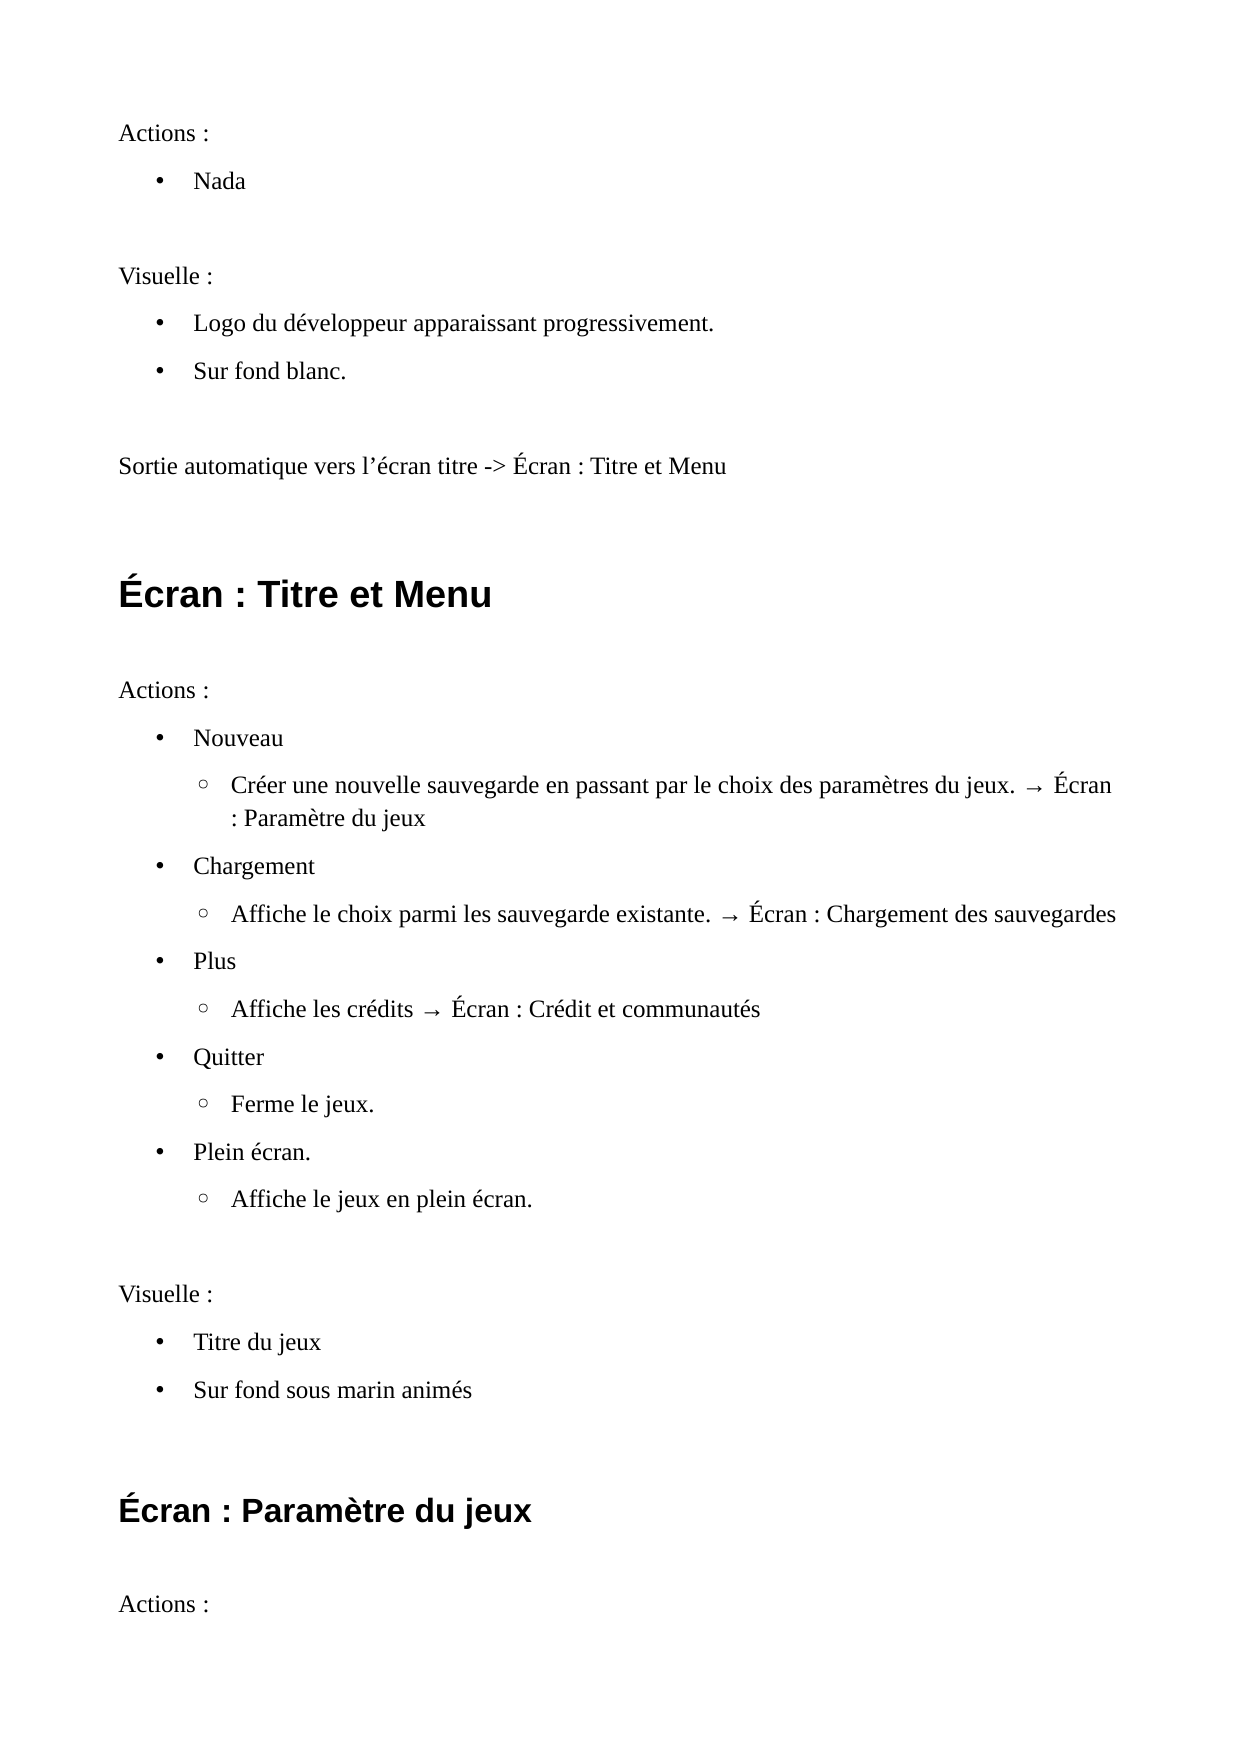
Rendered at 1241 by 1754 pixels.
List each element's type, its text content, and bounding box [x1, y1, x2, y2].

list Sur fond sous marin animés [156, 1375, 1122, 1403]
text Visuelle : [118, 1279, 1122, 1308]
list Plein écran. [156, 1137, 1122, 1166]
list Logo du développeur apparaissant progressivement. [156, 308, 1122, 337]
list Nada [156, 166, 1122, 194]
text Visuelle : [118, 261, 1122, 290]
list Titre du jeux [156, 1327, 1122, 1356]
subtitle Écran : Paramètre du jeux [118, 1491, 1122, 1529]
list Chargement [156, 851, 1122, 880]
list Affiche le jeux en plein écran. [193, 1184, 1122, 1213]
list Affiche le choix parmi les sauvegarde existante. → Écran : Chargement des sauvegardes [193, 899, 1122, 927]
list Ferme le jeux. [193, 1089, 1122, 1118]
text Sortie automatique vers l’écran titre -> Écran : Titre et Menu [118, 451, 1122, 480]
list Créer une nouvelle sauvegarde en passant par le choix des paramètres du jeux. → Écran : Paramètre du jeux [193, 771, 1122, 832]
list Nouveau [156, 723, 1122, 752]
list Sur fond blanc. [156, 356, 1122, 385]
text Actions : [118, 675, 1122, 704]
list Quitter [156, 1042, 1122, 1070]
text Actions : [118, 1589, 1122, 1618]
list Plus [156, 946, 1122, 975]
list Affiche les crédits → Écran : Crédit et communautés [193, 994, 1122, 1023]
subtitle Écran : Titre et Menu [118, 572, 1122, 615]
text Actions : [118, 118, 1122, 147]
